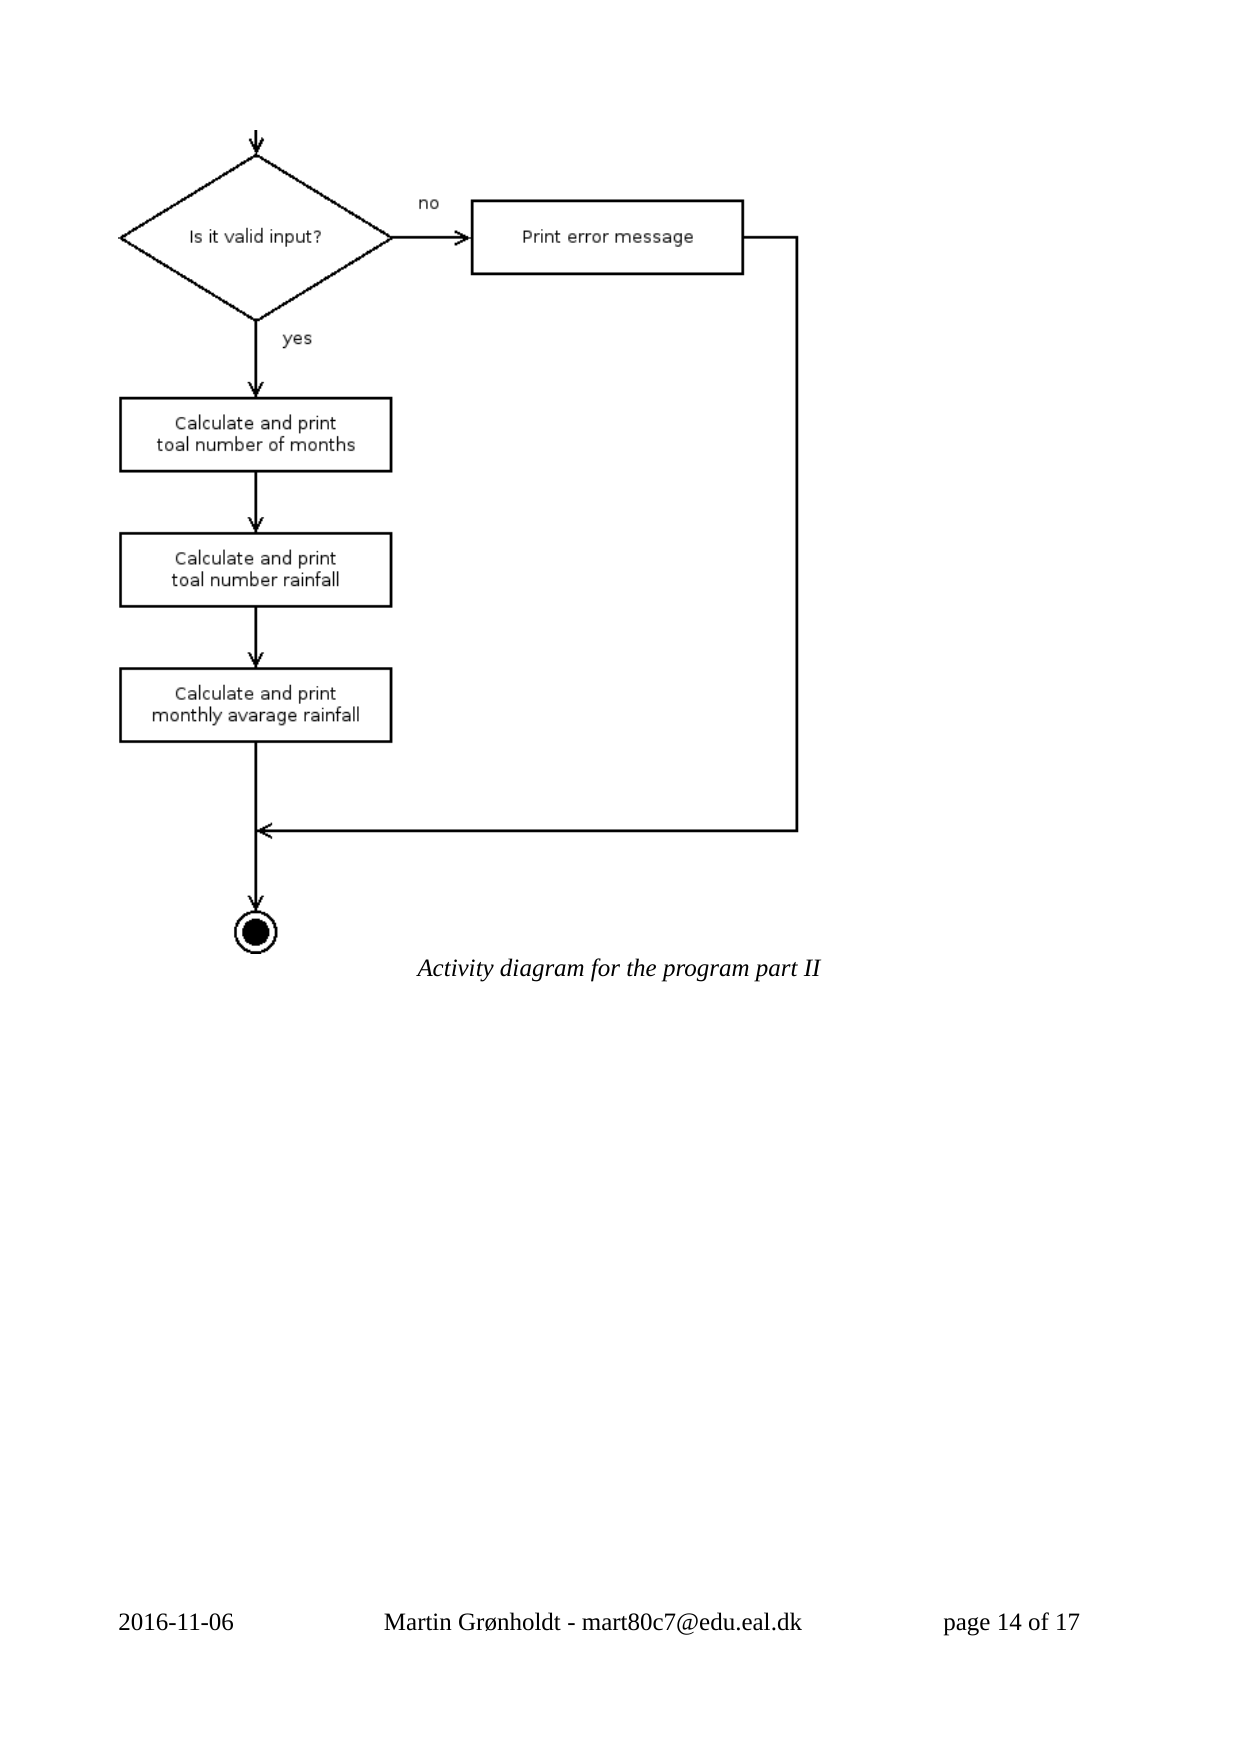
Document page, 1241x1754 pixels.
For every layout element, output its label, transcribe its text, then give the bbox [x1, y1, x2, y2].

text Activity diagram for the program part II [118, 954, 1122, 982]
text [118, 131, 1122, 953]
